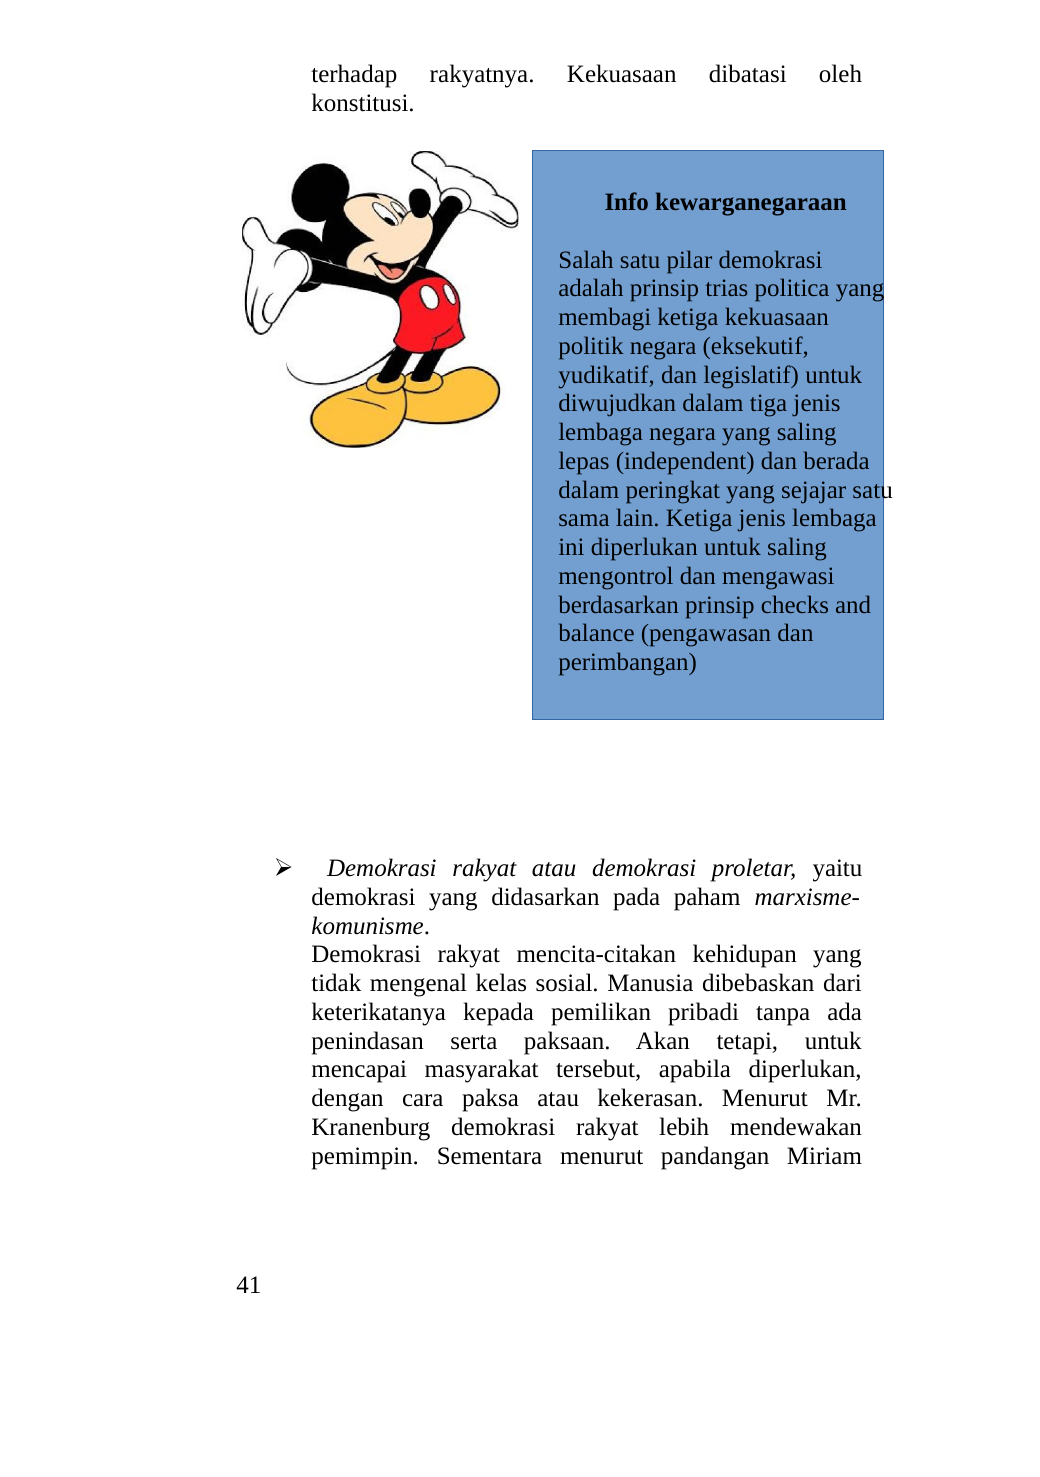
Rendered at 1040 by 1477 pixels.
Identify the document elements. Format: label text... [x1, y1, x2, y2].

list Demokrasi rakyat mencita-citakan kehidupan yang tidak mengenal kelas sosial. Manusia dibebaskan dari keterikatanya kepada pemilikan pribadi tanpa ada penindasan serta paksaan. Akan tetapi, untuk mencapai masyarakat tersebut, apabila diperlukan, dengan cara paksa atau kekerasan. Menurut Mr. Kranenburg demokrasi rakyat lebih mendewakan pemimpin. Sementara menurut pandangan Miriam [274, 939, 862, 1169]
table_header [526, 145, 904, 766]
picture [242, 151, 519, 448]
list Demokrasi rakyat atau demokrasi proletar, yaitu demokrasi yang didasarkan pada paham marxisme-komunisme. [274, 853, 862, 939]
table_header [236, 145, 526, 766]
list terhadap rakyatnya. Kekuasaan dibatasi oleh konstitusi. [274, 59, 862, 117]
